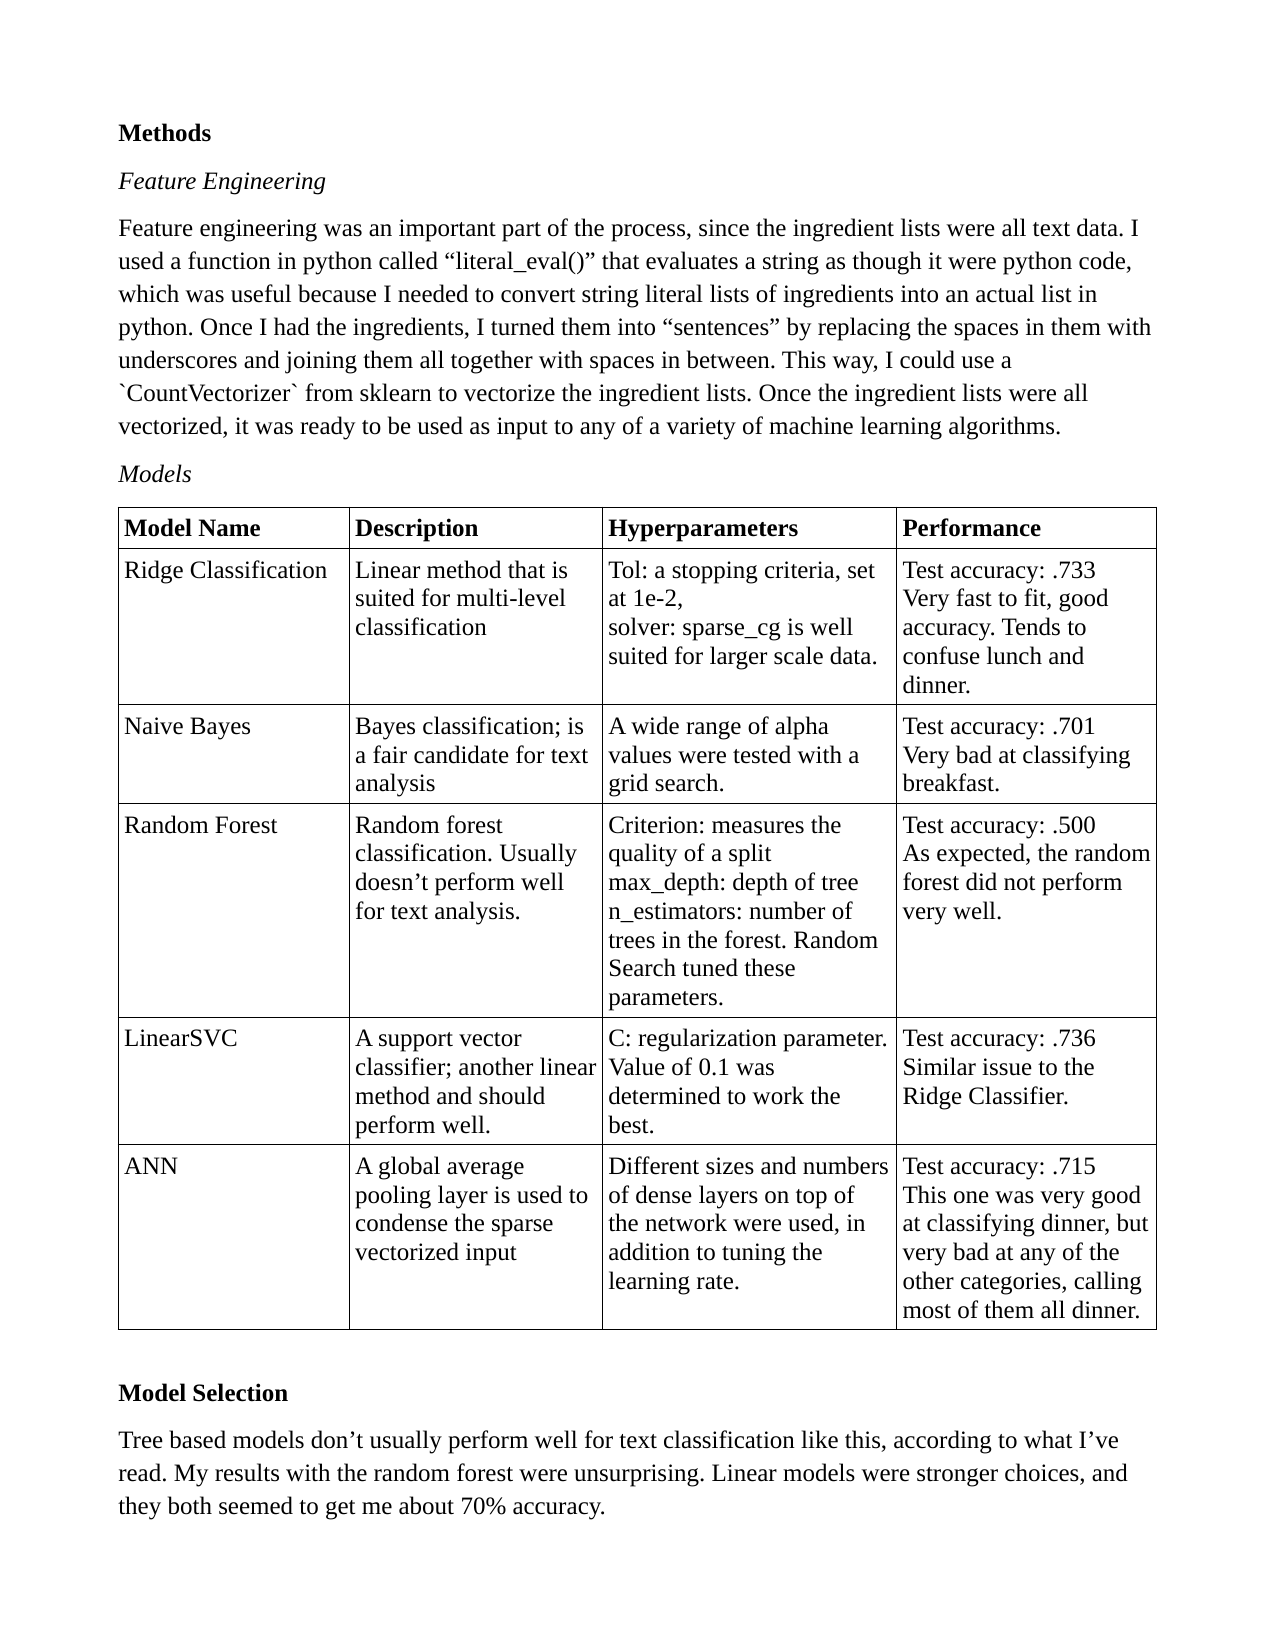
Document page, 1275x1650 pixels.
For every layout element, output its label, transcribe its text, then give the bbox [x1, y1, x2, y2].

table_cell Test accuracy: .733 Very fast to fit, good accuracy. Tends to confuse lunch and dinner. [897, 549, 1156, 704]
text Models [118, 459, 1157, 488]
table_cell Criterion: measures the quality of a split max_depth: depth of tree n_estimators: number of trees in the forest. Random Search tuned these parameters. [603, 804, 896, 1017]
table_cell A global average pooling layer is used to condense the sparse vectorized input [350, 1145, 602, 1329]
table_cell Different sizes and numbers of dense layers on top of the network were used, in addition to tuning the learning rate. [603, 1145, 896, 1329]
table_cell Test accuracy: .500 As expected, the random forest did not perform very well. [897, 804, 1156, 1017]
table_header Description [350, 508, 602, 548]
table_cell Naive Bayes [119, 705, 349, 803]
table_cell Bayes classification; is a fair candidate for text analysis [350, 705, 602, 803]
text Tree based models don’t usually perform well for text classification like this, according to what I’ve read. My results with the random forest were unsurprising. Linear models were stronger choices, and they both seemed to get me about 70% accuracy. [118, 1425, 1157, 1520]
table_cell Random Forest [119, 804, 349, 1017]
text Model Selection [118, 1378, 1157, 1407]
table_cell Tol: a stopping criteria, set at 1e-2, solver: sparse_cg is well suited for larger scale data. [603, 549, 896, 704]
table_cell C: regularization parameter. Value of 0.1 was determined to work the best. [603, 1018, 896, 1144]
table_cell ANN [119, 1145, 349, 1329]
table_cell Test accuracy: .701 Very bad at classifying breakfast. [897, 705, 1156, 803]
text Feature Engineering [118, 166, 1157, 194]
table_header Model Name [119, 508, 349, 548]
text Methods [118, 118, 1157, 147]
table_cell Random forest classification. Usually doesn’t perform well for text analysis. [350, 804, 602, 1017]
table_cell Linear method that is suited for multi-level classification [350, 549, 602, 704]
text Feature engineering was an important part of the process, since the ingredient lists were all text data. I used a function in python called “literal_eval()” that evaluates a string as though it were python code, which was useful because I needed to convert string literal lists of ingredients into an actual list in python. Once I had the ingredients, I turned them into “sentences” by replacing the spaces in them with underscores and joining them all together with spaces in between. This way, I could use a `CountVectorizer` from sklearn to vectorize the ingredient lists. Once the ingredient lists were all vectorized, it was ready to be used as input to any of a variety of machine learning algorithms. [118, 213, 1157, 440]
table_cell Ridge Classification [119, 549, 349, 704]
table_cell LinearSVC [119, 1018, 349, 1144]
table_header Hyperparameters [603, 508, 896, 548]
table_cell A support vector classifier; another linear method and should perform well. [350, 1018, 602, 1144]
table_cell Test accuracy: .715 This one was very good at classifying dinner, but very bad at any of the other categories, calling most of them all dinner. [897, 1145, 1156, 1329]
table_cell Test accuracy: .736 Similar issue to the Ridge Classifier. [897, 1018, 1156, 1144]
table_cell A wide range of alpha values were tested with a grid search. [603, 705, 896, 803]
table_header Performance [897, 508, 1156, 548]
